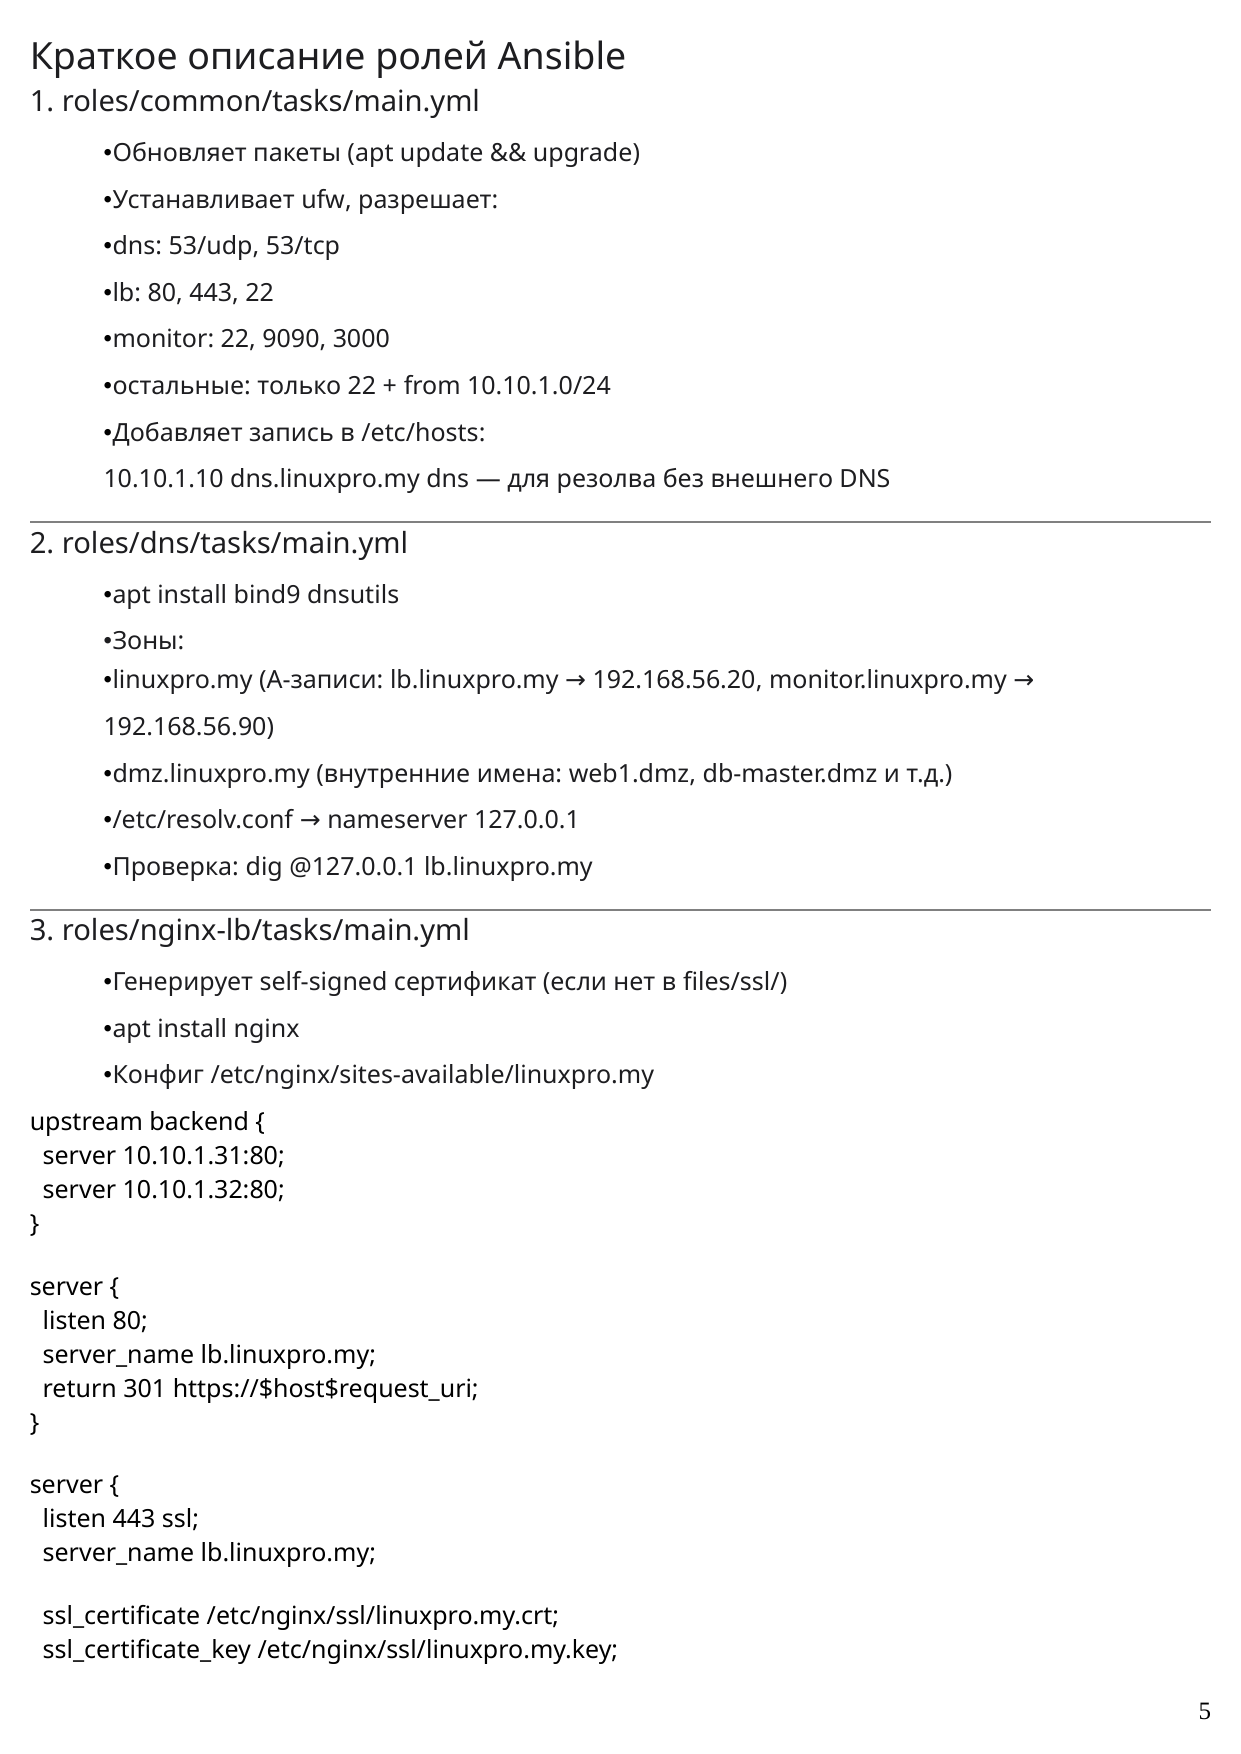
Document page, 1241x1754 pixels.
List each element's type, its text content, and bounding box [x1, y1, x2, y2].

list Обновляет пакеты (apt update && upgrade) [29, 135, 1211, 169]
list Устанавливает ufw, разрешает: [29, 181, 1211, 215]
text upstream backend { [29, 1104, 1211, 1138]
subtitle 2. roles/dns/tasks/main.yml [29, 522, 1211, 562]
text server_name lb.linuxpro.my; [29, 1535, 1211, 1569]
list /etc/resolv.conf → nameserver 127.0.0.1 [29, 802, 1211, 836]
list Зоны: [29, 623, 1211, 657]
subtitle 3. roles/nginx-lb/tasks/main.yml [29, 910, 1211, 949]
list dns: 53/udp, 53/tcp [29, 228, 1211, 262]
text return 301 https://$host$request_uri; [29, 1370, 1211, 1404]
text ssl_certificate /etc/nginx/ssl/linuxpro.my.crt; [29, 1597, 1211, 1631]
list monitor: 22, 9090, 3000 [29, 321, 1211, 355]
subtitle 1. roles/common/tasks/main.yml [29, 81, 1211, 120]
subtitle Краткое описание ролей Ansible [29, 29, 1211, 81]
list Конфиг /etc/nginx/sites-available/linuxpro.my [29, 1057, 1211, 1091]
text server 10.10.1.32:80; [29, 1172, 1211, 1206]
text } [29, 1404, 1211, 1438]
list dmz.linuxpro.my (внутренние имена: web1.dmz, db-master.dmz и т.д.) [29, 755, 1211, 789]
list lb: 80, 443, 22 [29, 274, 1211, 308]
list Добавляет запись в /etc/hosts: 10.10.1.10 dns.linuxpro.my dns — для резолва без внешнего DNS [29, 414, 1211, 495]
text } [29, 1206, 1211, 1240]
text server { [29, 1467, 1211, 1501]
text listen 443 ssl; [29, 1501, 1211, 1535]
list linuxpro.my (A-записи: lb.linuxpro.my → 192.168.56.20, monitor.linuxpro.my → 192.168.56.90) [29, 662, 1211, 743]
list apt install nginx [29, 1011, 1211, 1044]
text server_name lb.linuxpro.my; [29, 1336, 1211, 1370]
list остальные: только 22 + from 10.10.1.0/24 [29, 368, 1211, 402]
text server { [29, 1268, 1211, 1302]
list Проверка: dig @127.0.0.1 lb.linuxpro.my [29, 848, 1211, 882]
text listen 80; [29, 1302, 1211, 1336]
list apt install bind9 dnsutils [29, 576, 1211, 610]
text server 10.10.1.31:80; [29, 1138, 1211, 1172]
text ssl_certificate_key /etc/nginx/ssl/linuxpro.my.key; [29, 1631, 1211, 1666]
list Генерирует self-signed сертификат (если нет в files/ssl/) [29, 964, 1211, 998]
